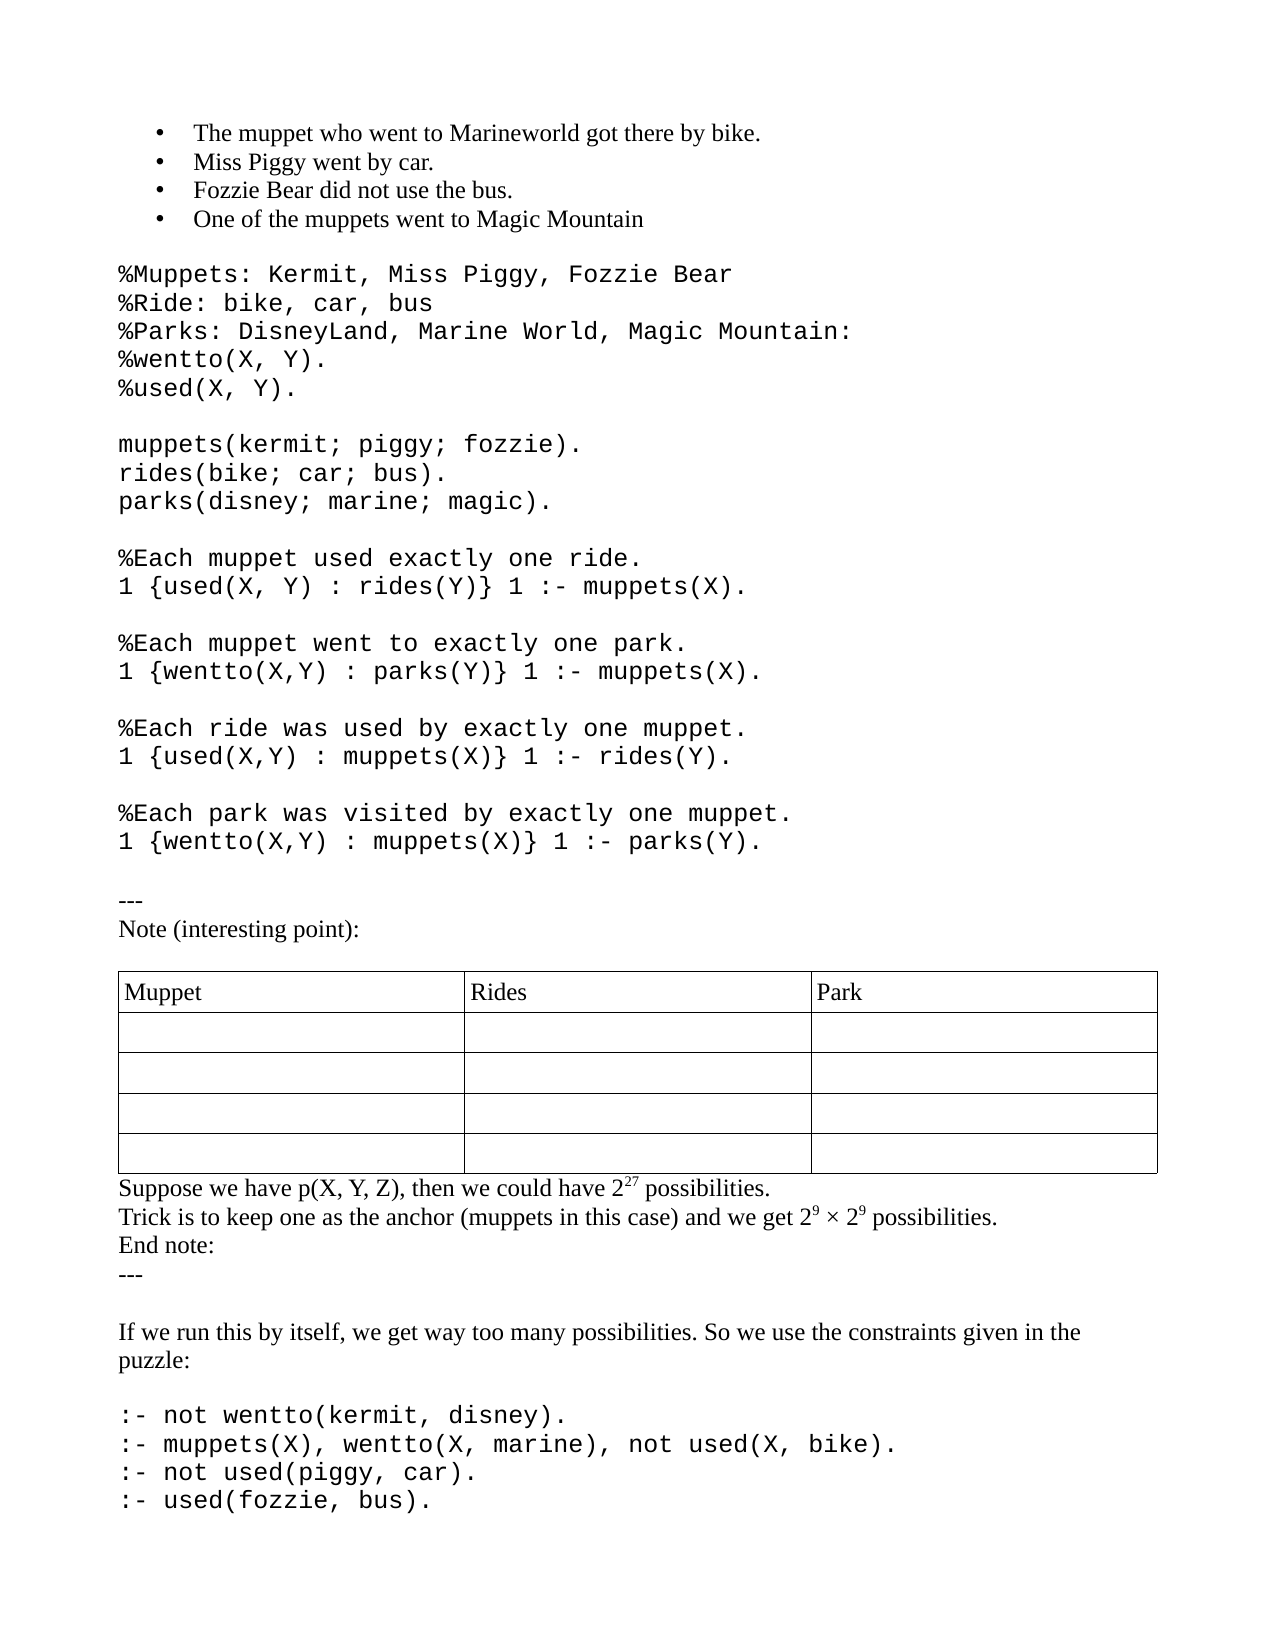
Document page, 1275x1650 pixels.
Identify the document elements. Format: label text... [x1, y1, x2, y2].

table_cell [465, 1134, 811, 1173]
text End note: [118, 1231, 1157, 1259]
text %Each park was visited by exactly one muppet. [118, 800, 1157, 828]
text --- [118, 885, 1157, 914]
table_cell [812, 1013, 1157, 1052]
table_header Muppet [119, 972, 464, 1012]
text 1 {used(X,Y) : muppets(X)} 1 :- rides(Y). [118, 743, 1157, 772]
list The muppet who went to Marineworld got there by bike. [156, 118, 1157, 147]
text If we run this by itself, we get way too many possibilities. So we use the constraints given in the puzzle: [118, 1317, 1157, 1374]
table_cell [119, 1013, 464, 1052]
table_cell [812, 1134, 1157, 1173]
text muppets(kermit; piggy; fozzie). [118, 432, 1157, 460]
text %Parks: DisneyLand, Marine World, Magic Mountain: [118, 318, 1157, 347]
text %Each muppet went to exactly one park. [118, 630, 1157, 658]
text Note (interesting point): [118, 914, 1157, 943]
list Miss Piggy went by car. [156, 147, 1157, 176]
text :- not used(piggy, car). [118, 1460, 1157, 1488]
text :- muppets(X), wentto(X, marine), not used(X, bike). [118, 1431, 1157, 1460]
text %Each ride was used by exactly one muppet. [118, 715, 1157, 743]
text %Each muppet used exactly one ride. [118, 545, 1157, 573]
text parks(disney; marine; magic). [118, 488, 1157, 517]
text %wentto(X, Y). [118, 347, 1157, 375]
table_cell [465, 1053, 811, 1092]
table_cell [119, 1094, 464, 1133]
text :- used(fozzie, bus). [118, 1488, 1157, 1516]
table_cell [812, 1053, 1157, 1092]
text 1 {used(X, Y) : rides(Y)} 1 :- muppets(X). [118, 573, 1157, 602]
text %Ride: bike, car, bus [118, 290, 1157, 318]
table_cell [119, 1053, 464, 1092]
text %Muppets: Kermit, Miss Piggy, Fozzie Bear [118, 262, 1157, 290]
text 1 {wentto(X,Y) : parks(Y)} 1 :- muppets(X). [118, 658, 1157, 687]
list One of the muppets went to Magic Mountain [156, 204, 1157, 233]
text rides(bike; car; bus). [118, 460, 1157, 488]
text --- [118, 1259, 1157, 1317]
table_cell [119, 1134, 464, 1173]
text %used(X, Y). [118, 375, 1157, 403]
text Suppose we have p(X, Y, Z), then we could have 227 possibilities. [118, 1174, 1157, 1202]
table_cell [812, 1094, 1157, 1133]
list Fozzie Bear did not use the bus. [156, 176, 1157, 204]
text 1 {wentto(X,Y) : muppets(X)} 1 :- parks(Y). [118, 828, 1157, 857]
table_header Rides [465, 972, 811, 1012]
table_header Park [812, 972, 1157, 1012]
text :- not wentto(kermit, disney). [118, 1403, 1157, 1431]
text Trick is to keep one as the anchor (muppets in this case) and we get 29 × 29 possibilities. [118, 1202, 1157, 1231]
table_cell [465, 1013, 811, 1052]
table_cell [465, 1094, 811, 1133]
